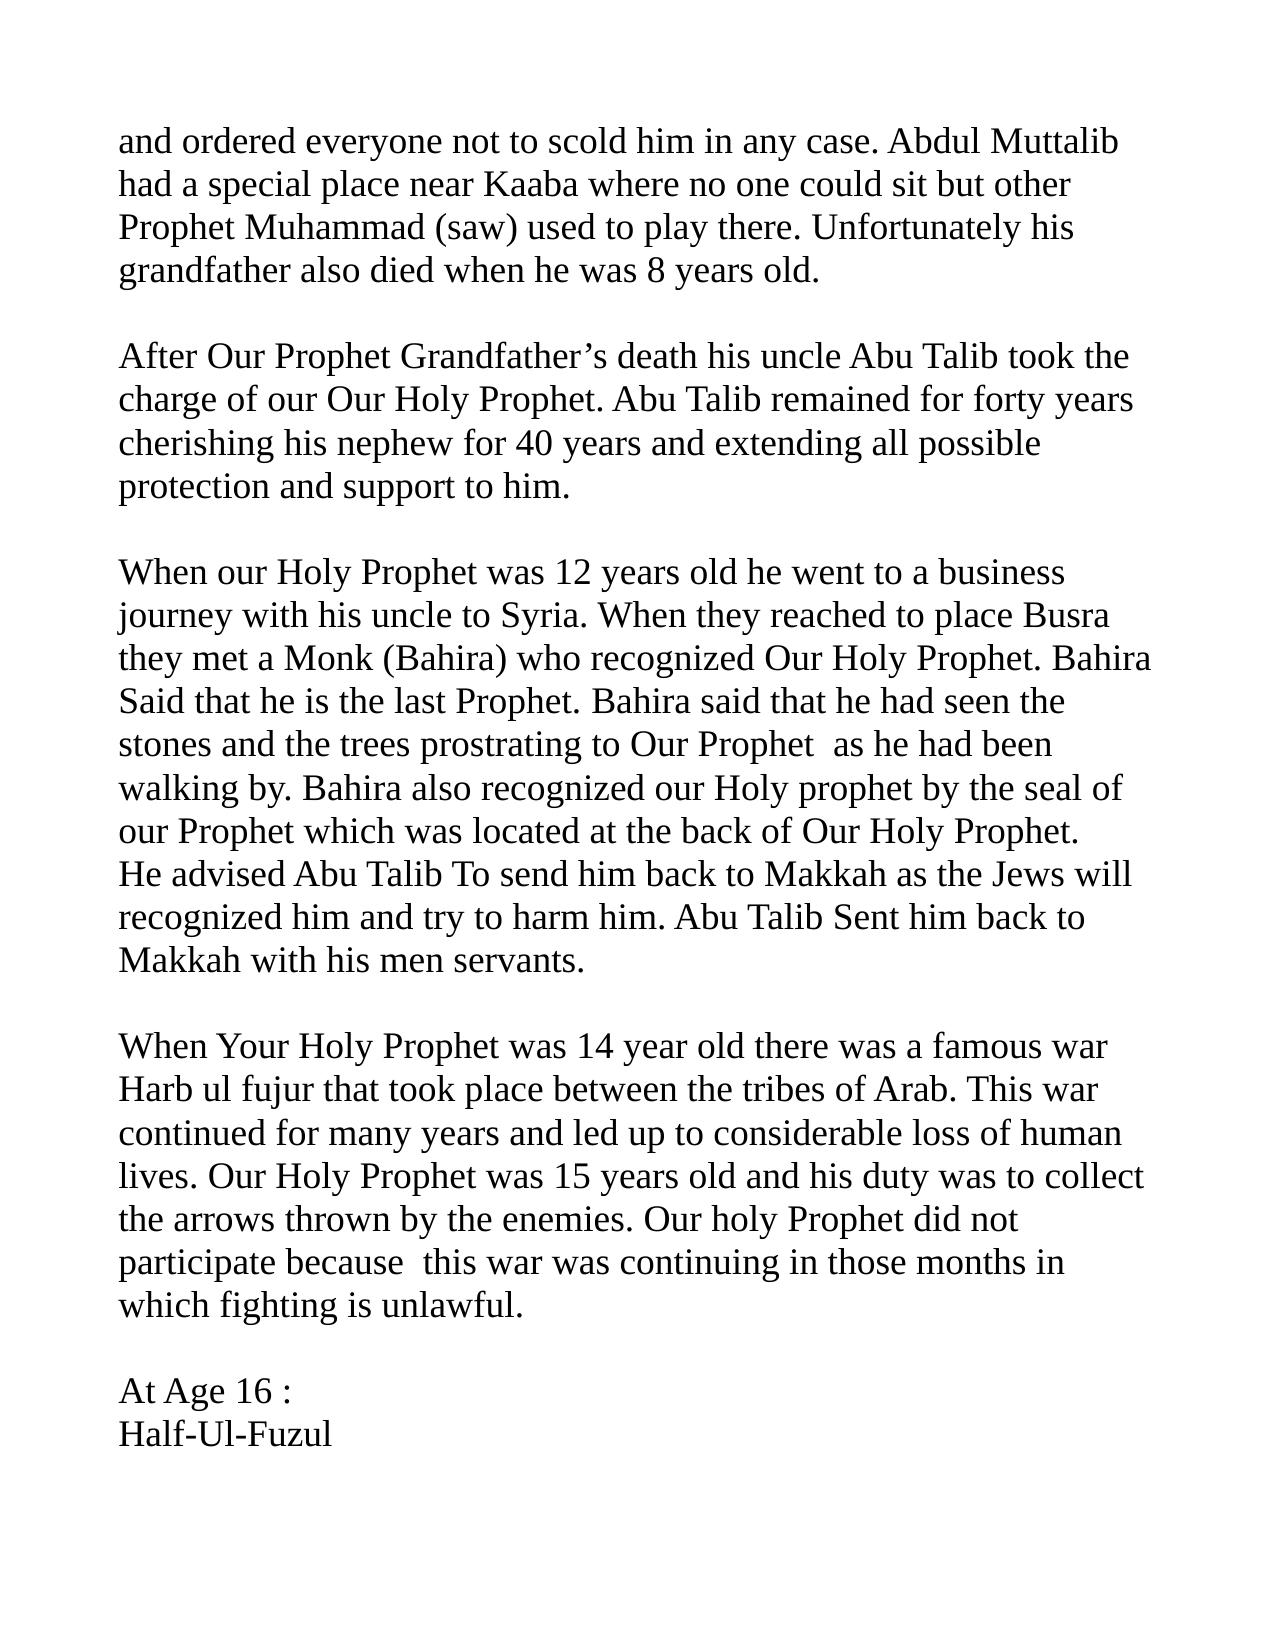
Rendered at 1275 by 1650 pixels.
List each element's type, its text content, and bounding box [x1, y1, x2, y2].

text He advised Abu Talib To send him back to Makkah as the Jews will recognized him and try to harm him. Abu Talib Sent him back to Makkah with his men servants. [118, 851, 1157, 981]
text Half-Ul-Fuzul [118, 1412, 1157, 1455]
text When our Holy Prophet was 12 years old he went to a business journey with his uncle to Syria. When they reached to place Busra they met a Monk (Bahira) who recognized Our Holy Prophet. Bahira Said that he is the last Prophet. Bahira said that he had seen the stones and the trees prostrating to Our Prophet as he had been walking by. Bahira also recognized our Holy prophet by the seal of our Prophet which was located at the back of Our Holy Prophet. [118, 549, 1157, 851]
text After Our Prophet Grandfather’s death his uncle Abu Talib took the charge of our Our Holy Prophet. Abu Talib remained for forty years cherishing his nephew for 40 years and extending all possible protection and support to him. [118, 334, 1157, 506]
text and ordered everyone not to scold him in any case. Abdul Muttalib had a special place near Kaaba where no one could sit but other Prophet Muhammad (saw) used to play there. Unfortunately his grandfather also died when he was 8 years old. [118, 118, 1157, 291]
text When Your Holy Prophet was 14 year old there was a famous war Harb ul fujur that took place between the tribes of Arab. This war continued for many years and led up to considerable loss of human lives. Our Holy Prophet was 15 years old and his duty was to collect the arrows thrown by the enemies. Our holy Prophet did not participate because this war was continuing in those months in which fighting is unlawful. [118, 1024, 1157, 1326]
text At Age 16 : [118, 1369, 1157, 1412]
